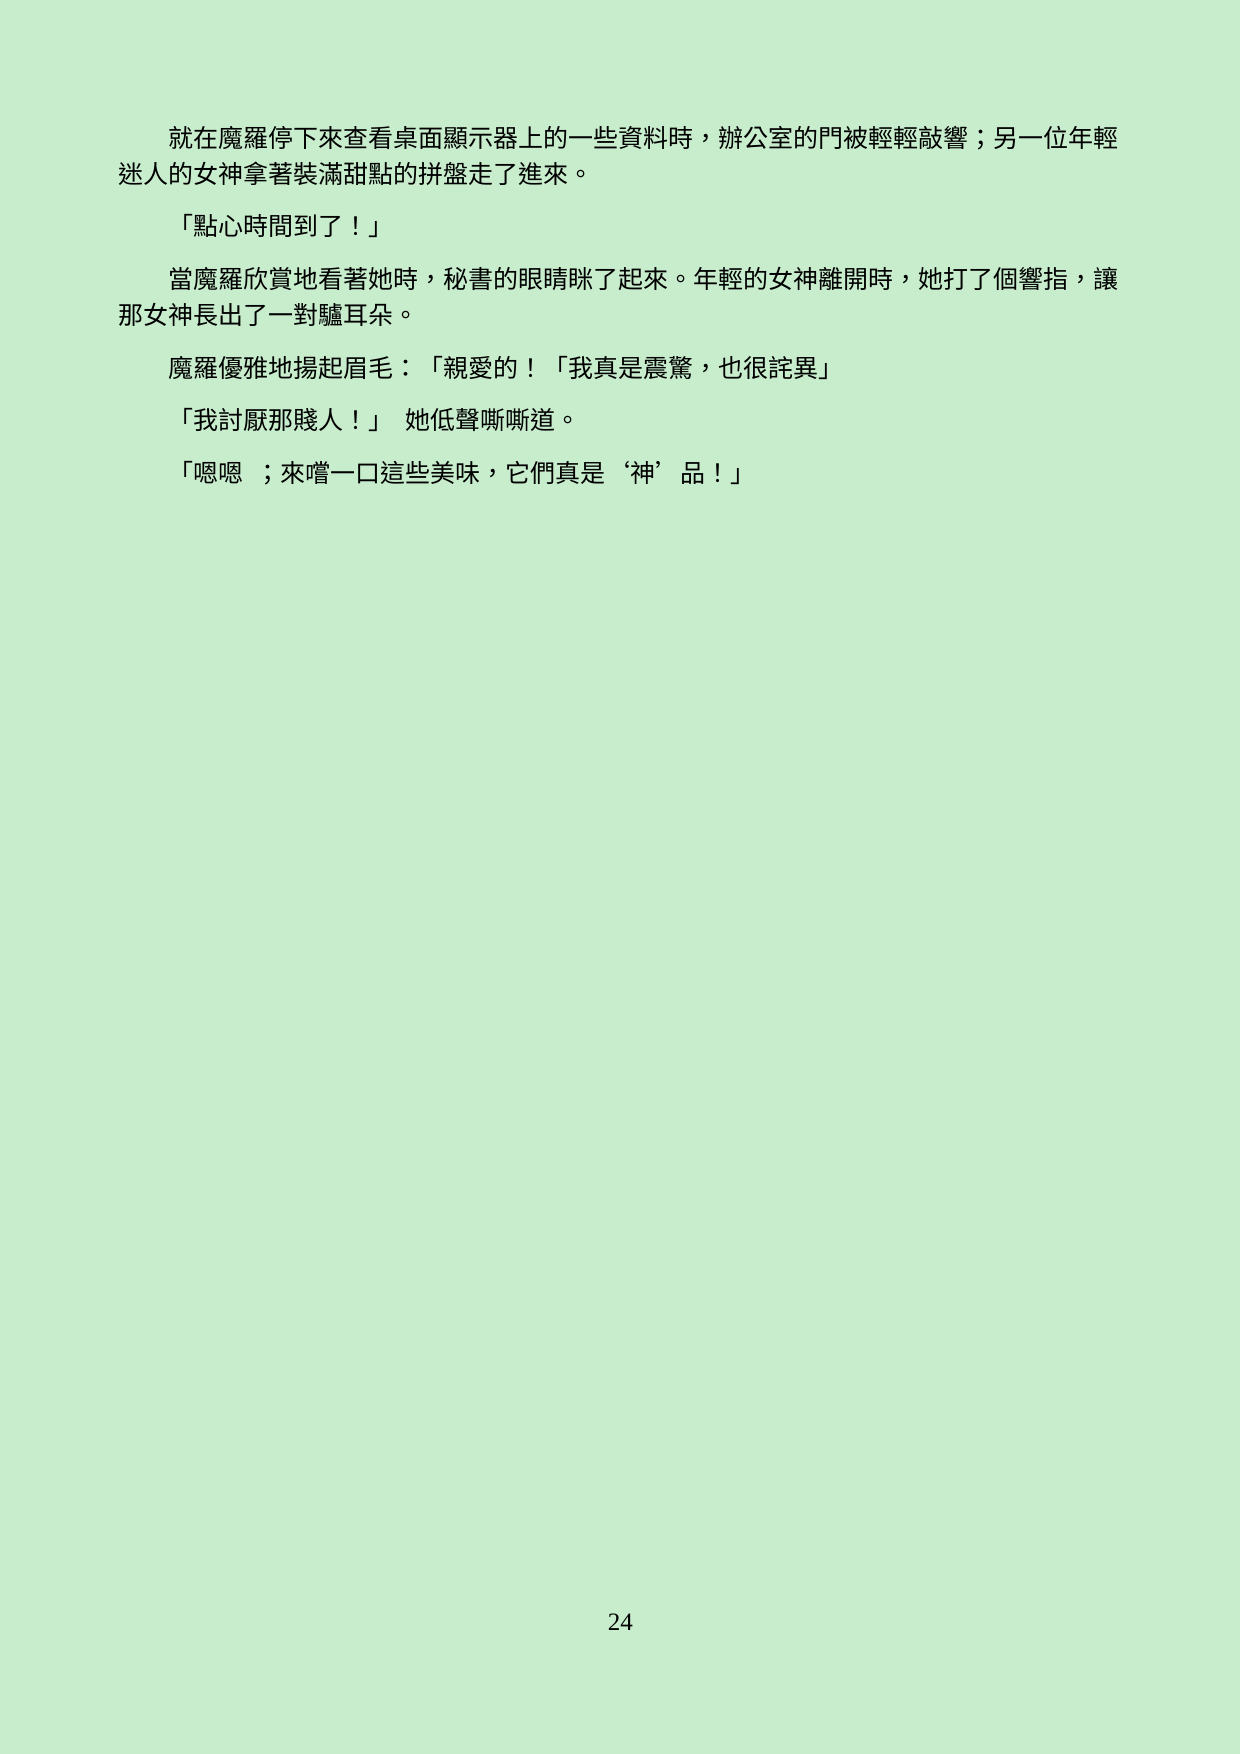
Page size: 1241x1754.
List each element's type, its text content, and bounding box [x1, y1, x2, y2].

text 「嗯嗯 ；來嚐一口這些美味，它們真是‘神’品！」 [118, 453, 1122, 489]
text 「點心時間到了！」 [118, 207, 1122, 243]
text 當魔羅欣賞地看著她時，秘書的眼睛眯了起來。年輕的女神離開時，她打了個響指，讓那女神長出了一對驢耳朵。 [118, 259, 1122, 332]
text 就在魔羅停下來查看桌面顯示器上的一些資料時，辦公室的門被輕輕敲響；另一位年輕迷人的女神拿著裝滿甜點的拼盤走了進來。 [118, 118, 1122, 191]
text 魔羅優雅地揚起眉毛：「親愛的！「我真是震驚，也很詫異」 [118, 348, 1122, 384]
text 「我討厭那賤人！」 她低聲嘶嘶道。 [118, 401, 1122, 437]
